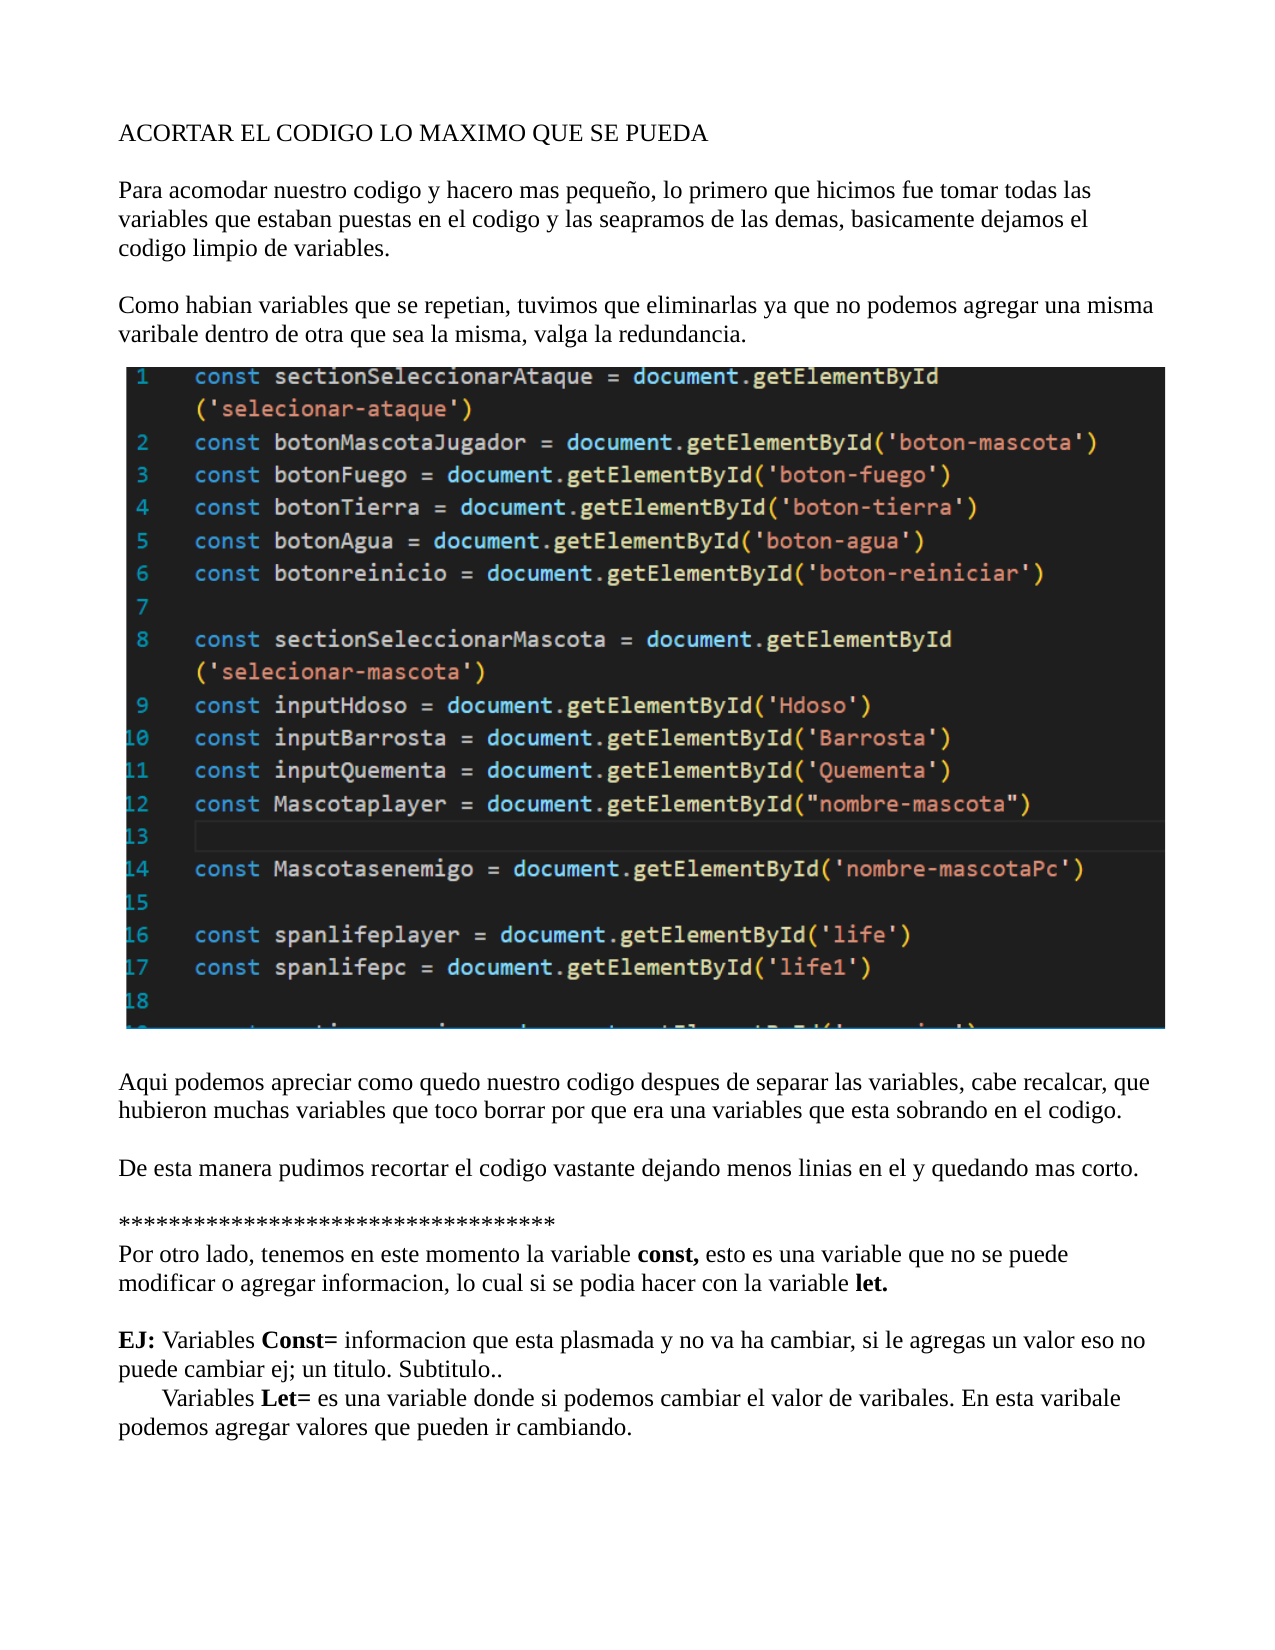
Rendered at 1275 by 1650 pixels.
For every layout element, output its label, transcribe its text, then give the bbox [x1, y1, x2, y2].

text ACORTAR EL CODIGO LO MAXIMO QUE SE PUEDA Para acomodar nuestro codigo y hacero mas pequeño, lo primero que hicimos fue tomar todas las variables que estaban puestas en el codigo y las seapramos de las demas, basicamente dejamos el codigo limpio de variables. [118, 118, 1157, 262]
text EJ: Variables Const= informacion que esta plasmada y no va ha cambiar, si le agregas un valor eso no puede cambiar ej; un titulo. Subtitulo.. Variables Let= es una variable donde si podemos cambiar el valor de varibales. En esta varibale podemos agregar valores que pueden ir cambiando. [118, 1297, 1157, 1441]
text Como habian variables que se repetian, tuvimos que eliminarlas ya que no podemos agregar una misma varibale dentro de otra que sea la misma, valga la redundancia. Aqui podemos apreciar como quedo nuestro codigo despues de separar las variables, cabe recalcar, que hubieron muchas variables que toco borrar por que era una variables que esta sobrando en el codigo. [118, 262, 1157, 1153]
text De esta manera pudimos recortar el codigo vastante dejando menos linias en el y quedando mas corto. *********************************** Por otro lado, tenemos en este momento la variable const, esto es una variable que no se puede modificar o agregar informacion, lo cual si se podia hacer con la variable let. [118, 1153, 1157, 1297]
picture [126, 367, 1166, 1029]
